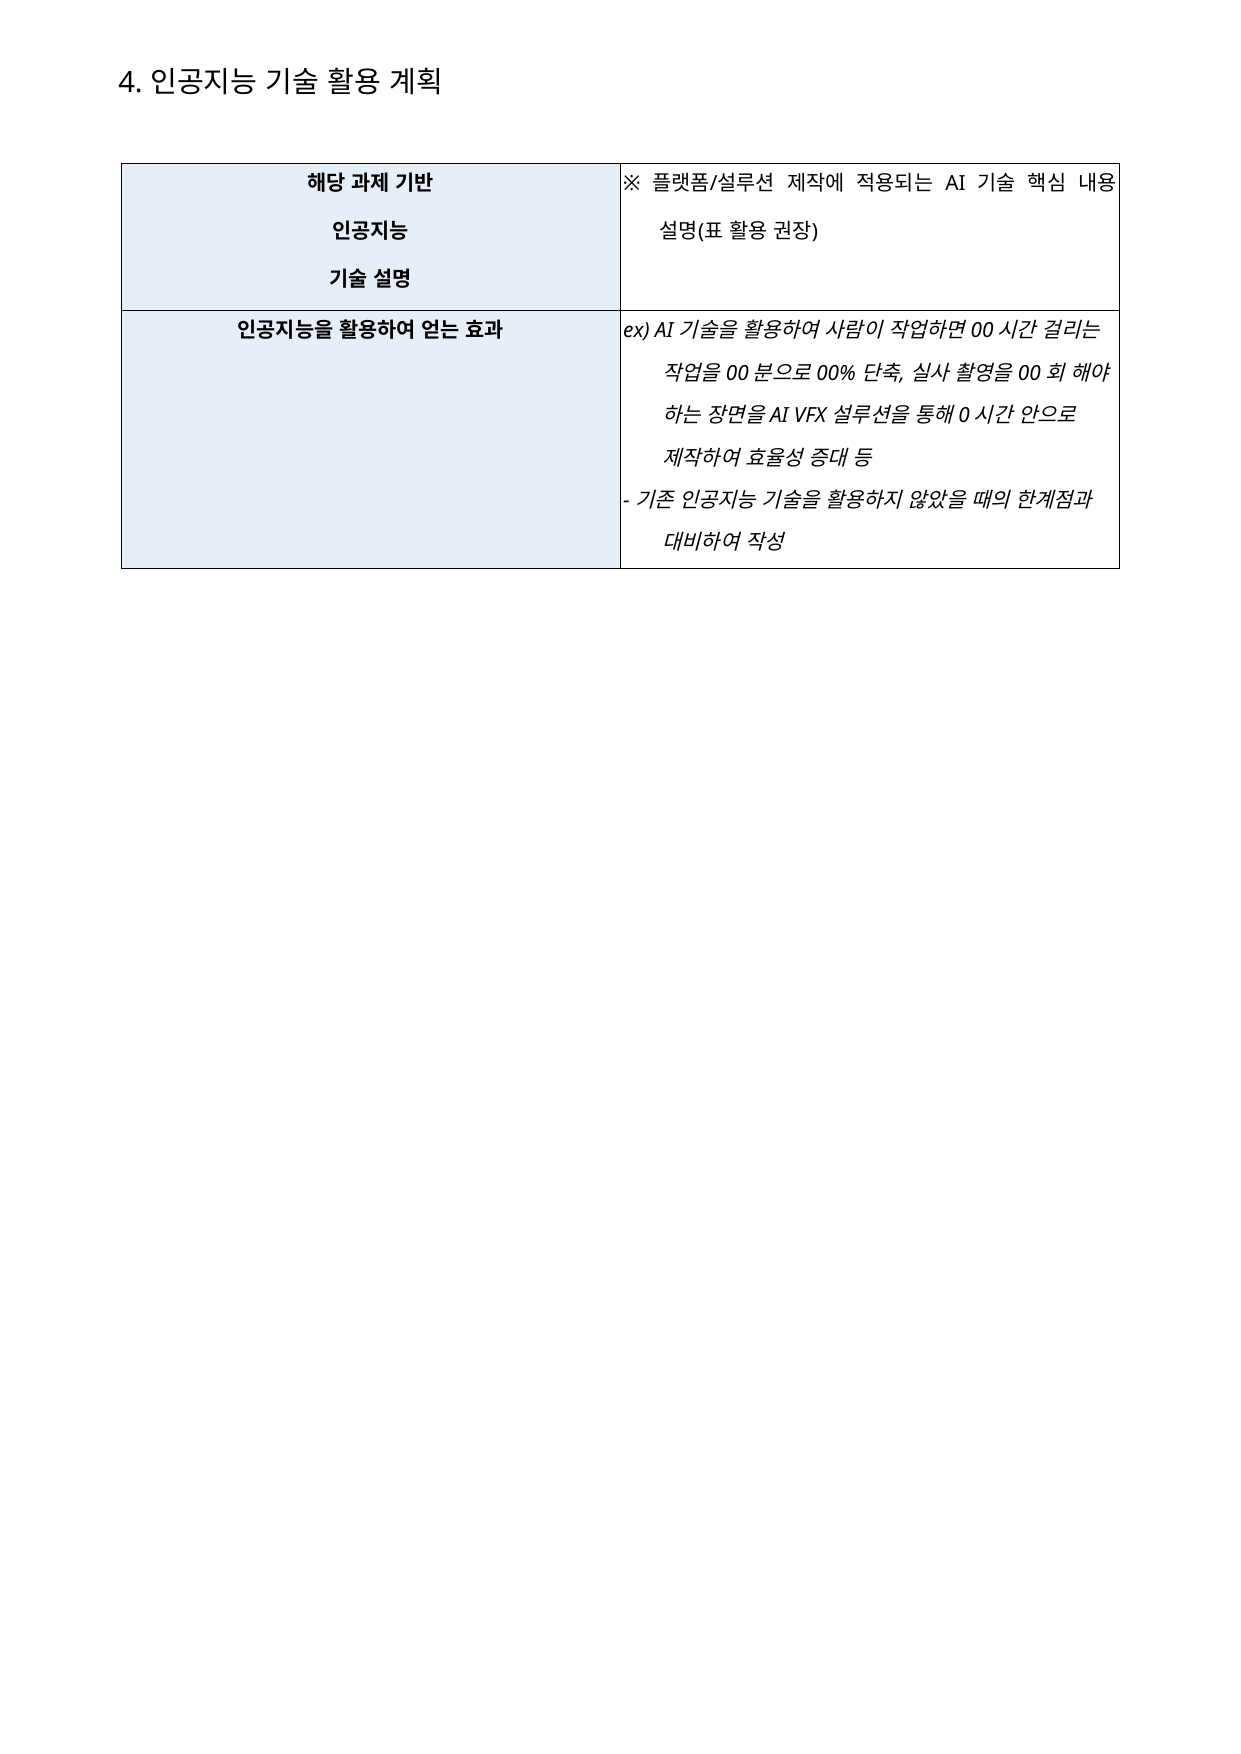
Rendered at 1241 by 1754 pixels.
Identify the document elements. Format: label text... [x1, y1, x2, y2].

table_header ※ 플랫폼/설루션 제작에 적용되는 AI 기술 핵심 내용 설명(표 활용 권장) [621, 164, 1119, 310]
table_cell ex) AI 기술을 활용하여 사람이 작업하면 00시간 걸리는 작업을 00분으로 00% 단축, 실사 촬영을 00회 해야 하는 장면을 AI VFX 설루션을 통해 0시간 안으로 제작하여 효율성 증대 등 - 기존 인공지능 기술을 활용하지 않았을 때의 한계점과 대비하여 작성 [621, 311, 1119, 568]
table_cell 인공지능을 활용하여 얻는 효과 [122, 311, 620, 568]
table_header 해당 과제 기반 인공지능 기술 설명 [122, 164, 620, 310]
text 4. 인공지능 기술 활용 계획 [118, 59, 1122, 101]
